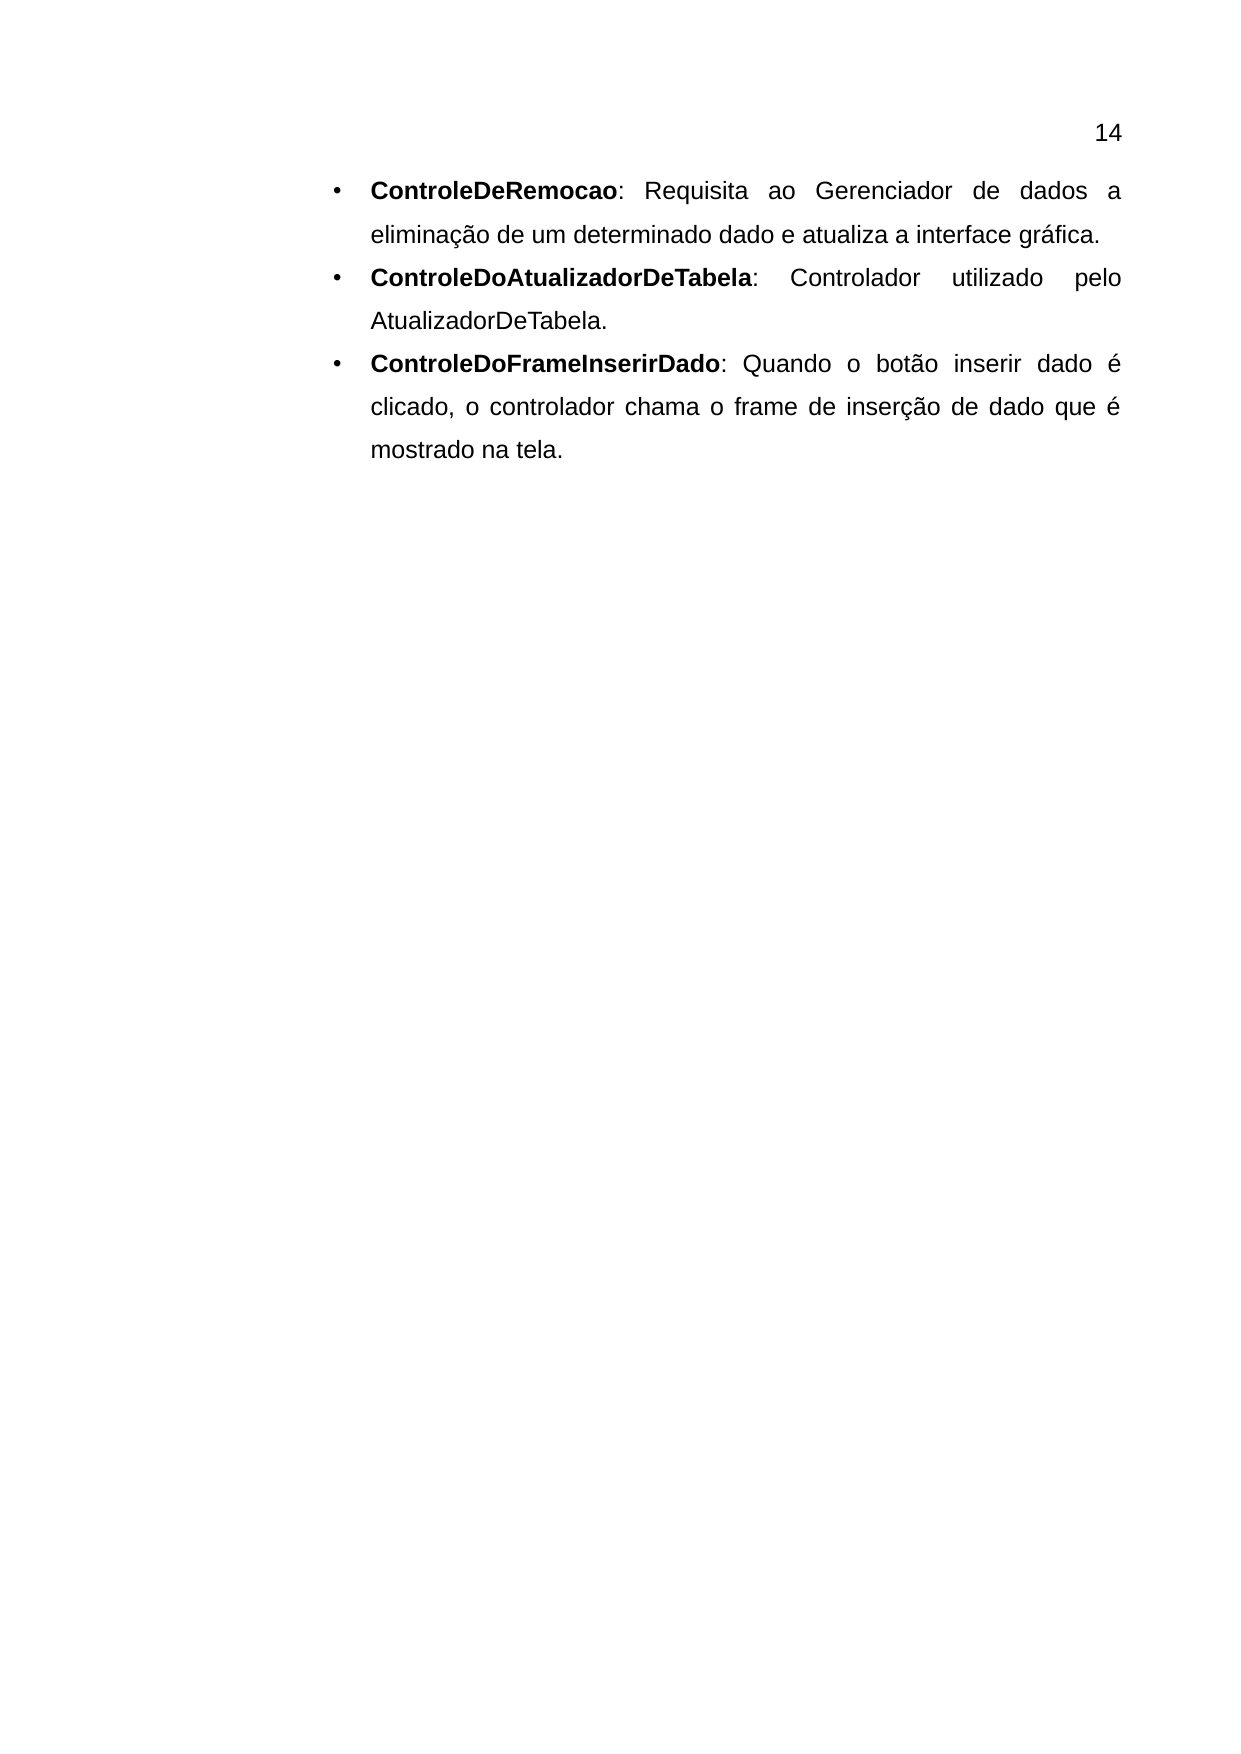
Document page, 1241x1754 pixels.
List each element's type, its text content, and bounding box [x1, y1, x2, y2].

list ControleDoAtualizadorDeTabela: Controlador utilizado pelo AtualizadorDeTabela. [333, 263, 1122, 335]
list ControleDeRemocao: Requisita ao Gerenciador de dados a eliminação de um determinado dado e atualiza a interface gráfica. [333, 176, 1122, 248]
list ControleDoFrameInserirDado: Quando o botão inserir dado é clicado, o controlador chama o frame de inserção de dado que é mostrado na tela. [333, 349, 1122, 464]
